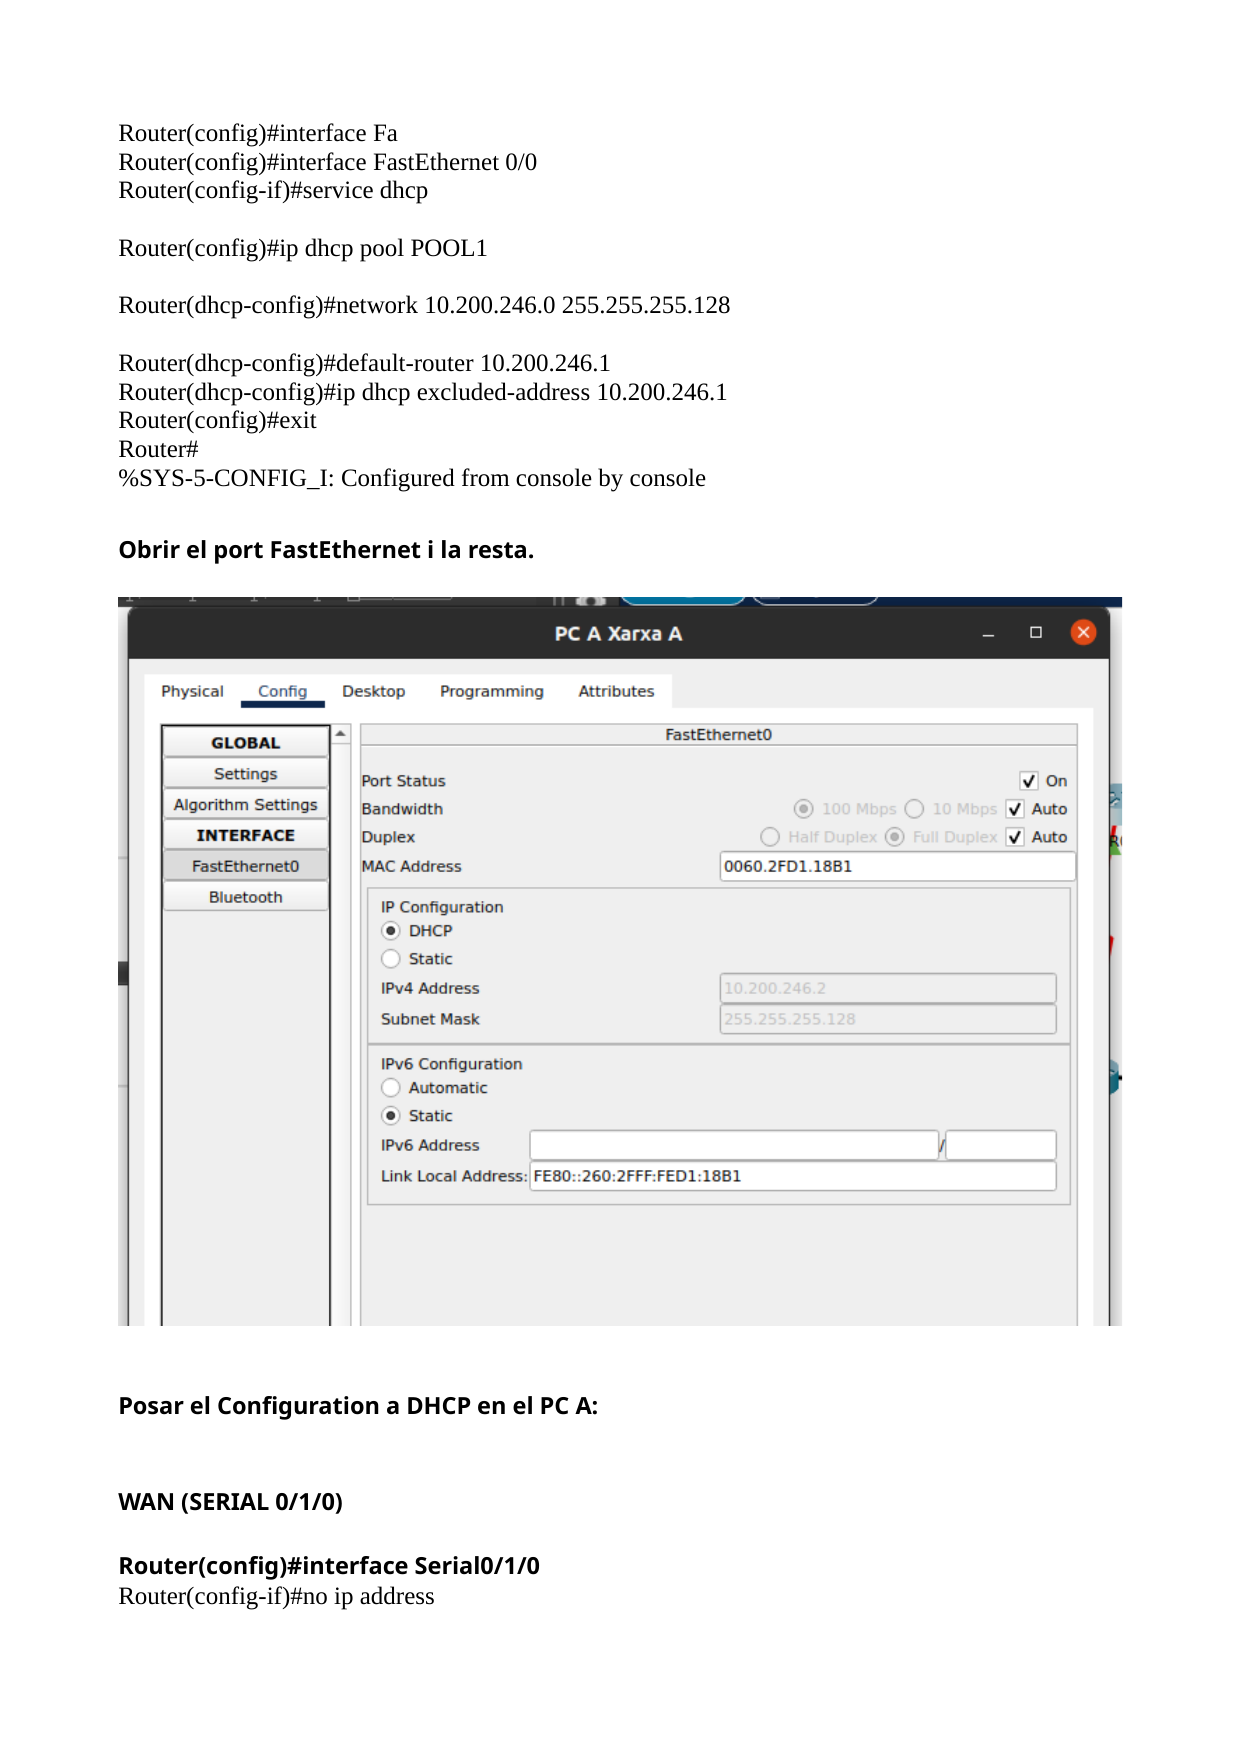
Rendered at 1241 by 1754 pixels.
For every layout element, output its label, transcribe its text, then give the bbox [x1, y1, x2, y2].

picture [118, 597, 1123, 1326]
table_header Router(config)#interface Fa Router(config)#interface FastEthernet 0/0 Router(config-if)#service dhcp Router(config)#ip dhcp pool POOL1 Router(dhcp-config)#network 10.200.246.0 255.255.255.128 Router(dhcp-config)#default-router 10.200.246.1 Router(dhcp-config)#ip dhcp excluded-address 10.200.246.1 Router(config)#exit Router# %SYS-5-CONFIG_I: Configured from console by console Obrir el port FastEthernet i la resta. [118, 118, 1122, 597]
table_header Posar el Configuration a DHCP en el PC A: WAN (SERIAL 0/1/0) Router(config)#interface Serial0/1/0 Router(config-if)#no ip address [118, 1326, 1122, 1610]
